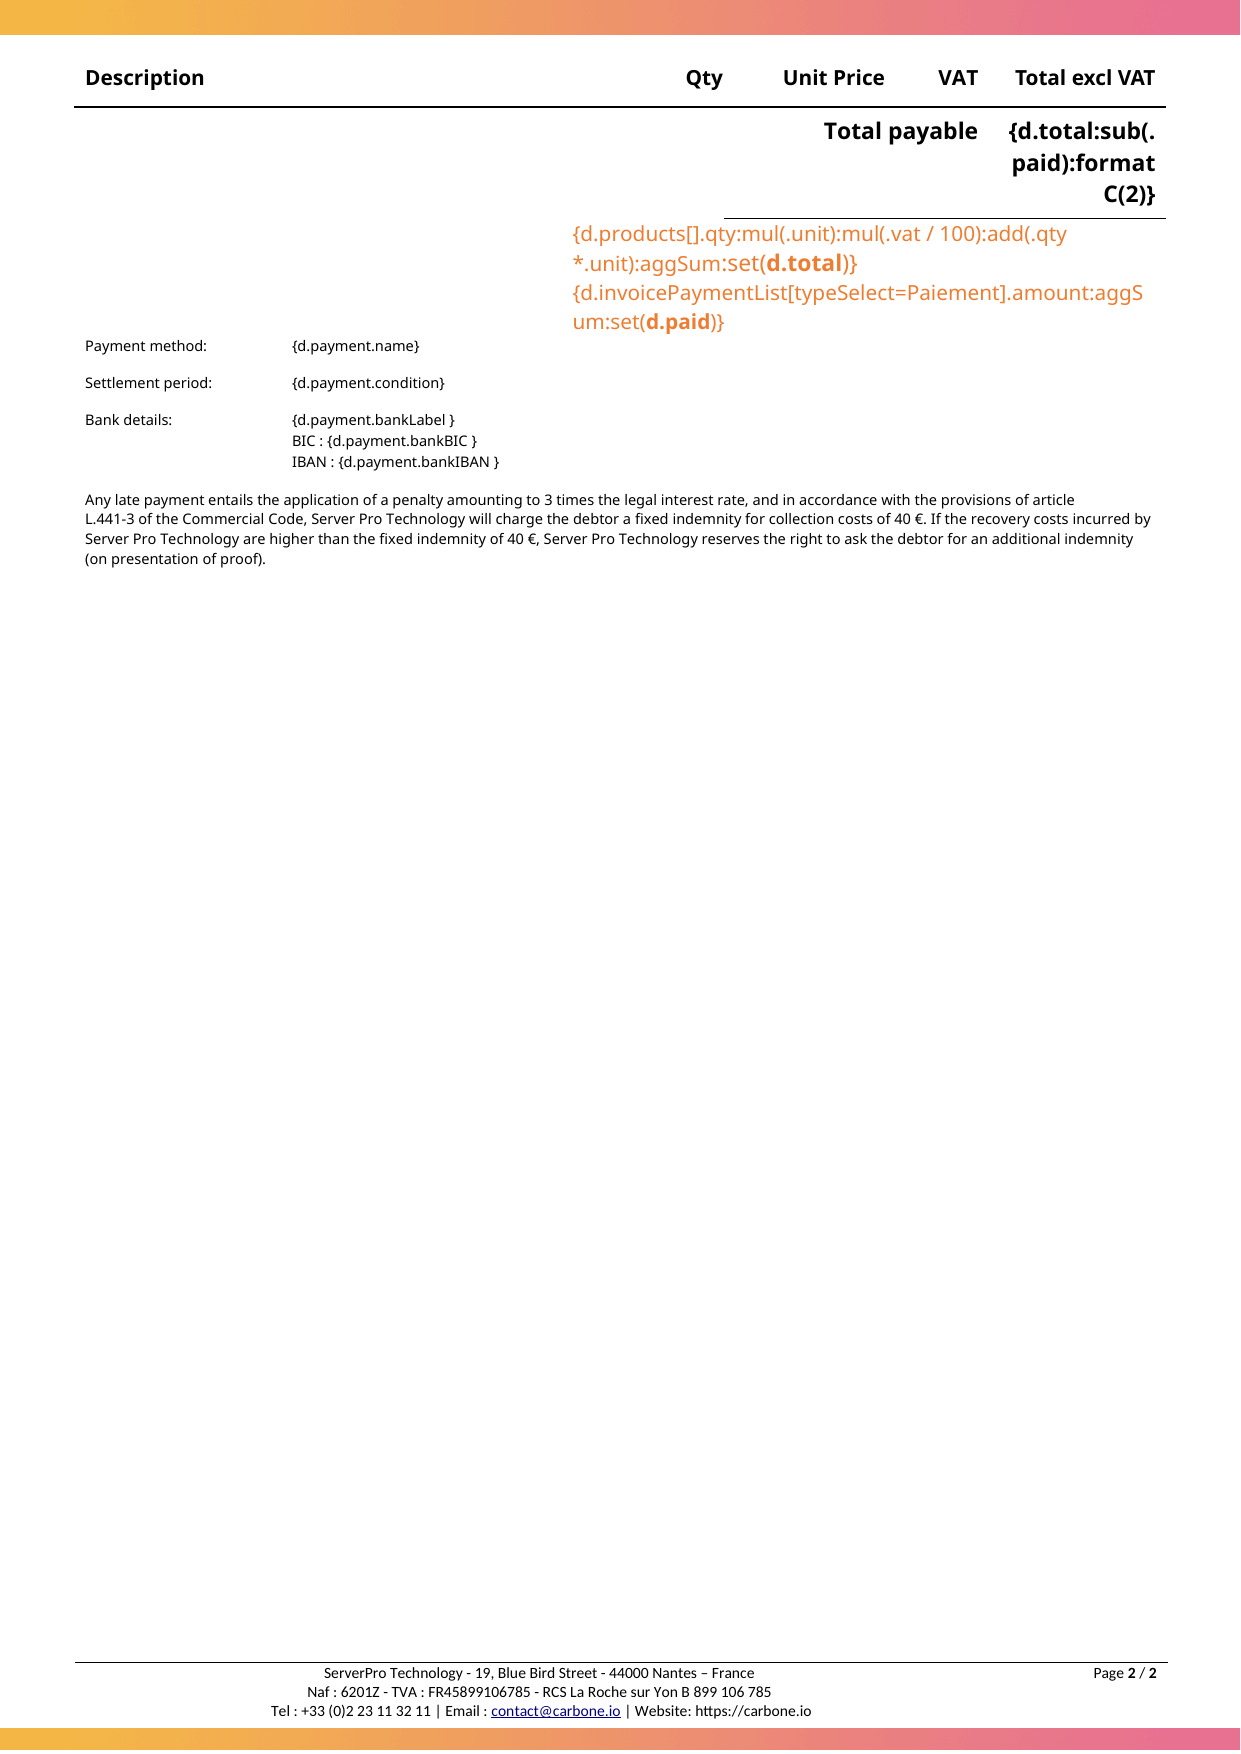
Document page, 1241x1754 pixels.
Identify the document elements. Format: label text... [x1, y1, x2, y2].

table_header Qty [635, 64, 734, 106]
table_cell [347, 108, 561, 218]
table_cell Settlement period: [74, 373, 281, 410]
table_cell {d.total:sub(.paid):formatC(2)} [989, 108, 1166, 218]
table_cell [74, 108, 347, 218]
table_cell {d.payment.bankLabel } BIC : {d.payment.bankBIC } IBAN : {d.payment.bankIBAN } [281, 410, 1166, 489]
table_cell {d.products[].qty:mul(.unit):mul(.vat / 100):add(.qty *.unit):aggSum:set(d.total)} {d.invoicePaymentList[typeSelect=Paiement].amount:aggSum:set(d.paid)} [561, 218, 1166, 335]
table_header Total excl VAT [989, 64, 1166, 106]
table_cell [561, 108, 723, 218]
table_cell Any late payment entails the application of a penalty amounting to 3 times the legal interest rate, and in accordance with the provisions of article L.441-3 of the Commercial Code, Server Pro Technology will charge the debtor a fixed indemnity for collection costs of 40 €. If the recovery costs incurred by Server Pro Technology are higher than the fixed indemnity of 40 €, Server Pro Technology reserves the right to ask the debtor for an additional indemnity (on presentation of proof). [74, 489, 1166, 569]
table_cell Bank details: [74, 410, 281, 489]
table_cell Payment method: [74, 335, 281, 373]
table_cell {d.payment.condition} [281, 373, 1166, 410]
table_cell Total payable [724, 108, 989, 218]
table_cell {d.payment.name} [281, 335, 1166, 373]
table_header Unit Price [734, 64, 896, 106]
table_header VAT [896, 64, 989, 106]
table_cell [74, 218, 561, 335]
table_header Description [74, 64, 635, 106]
